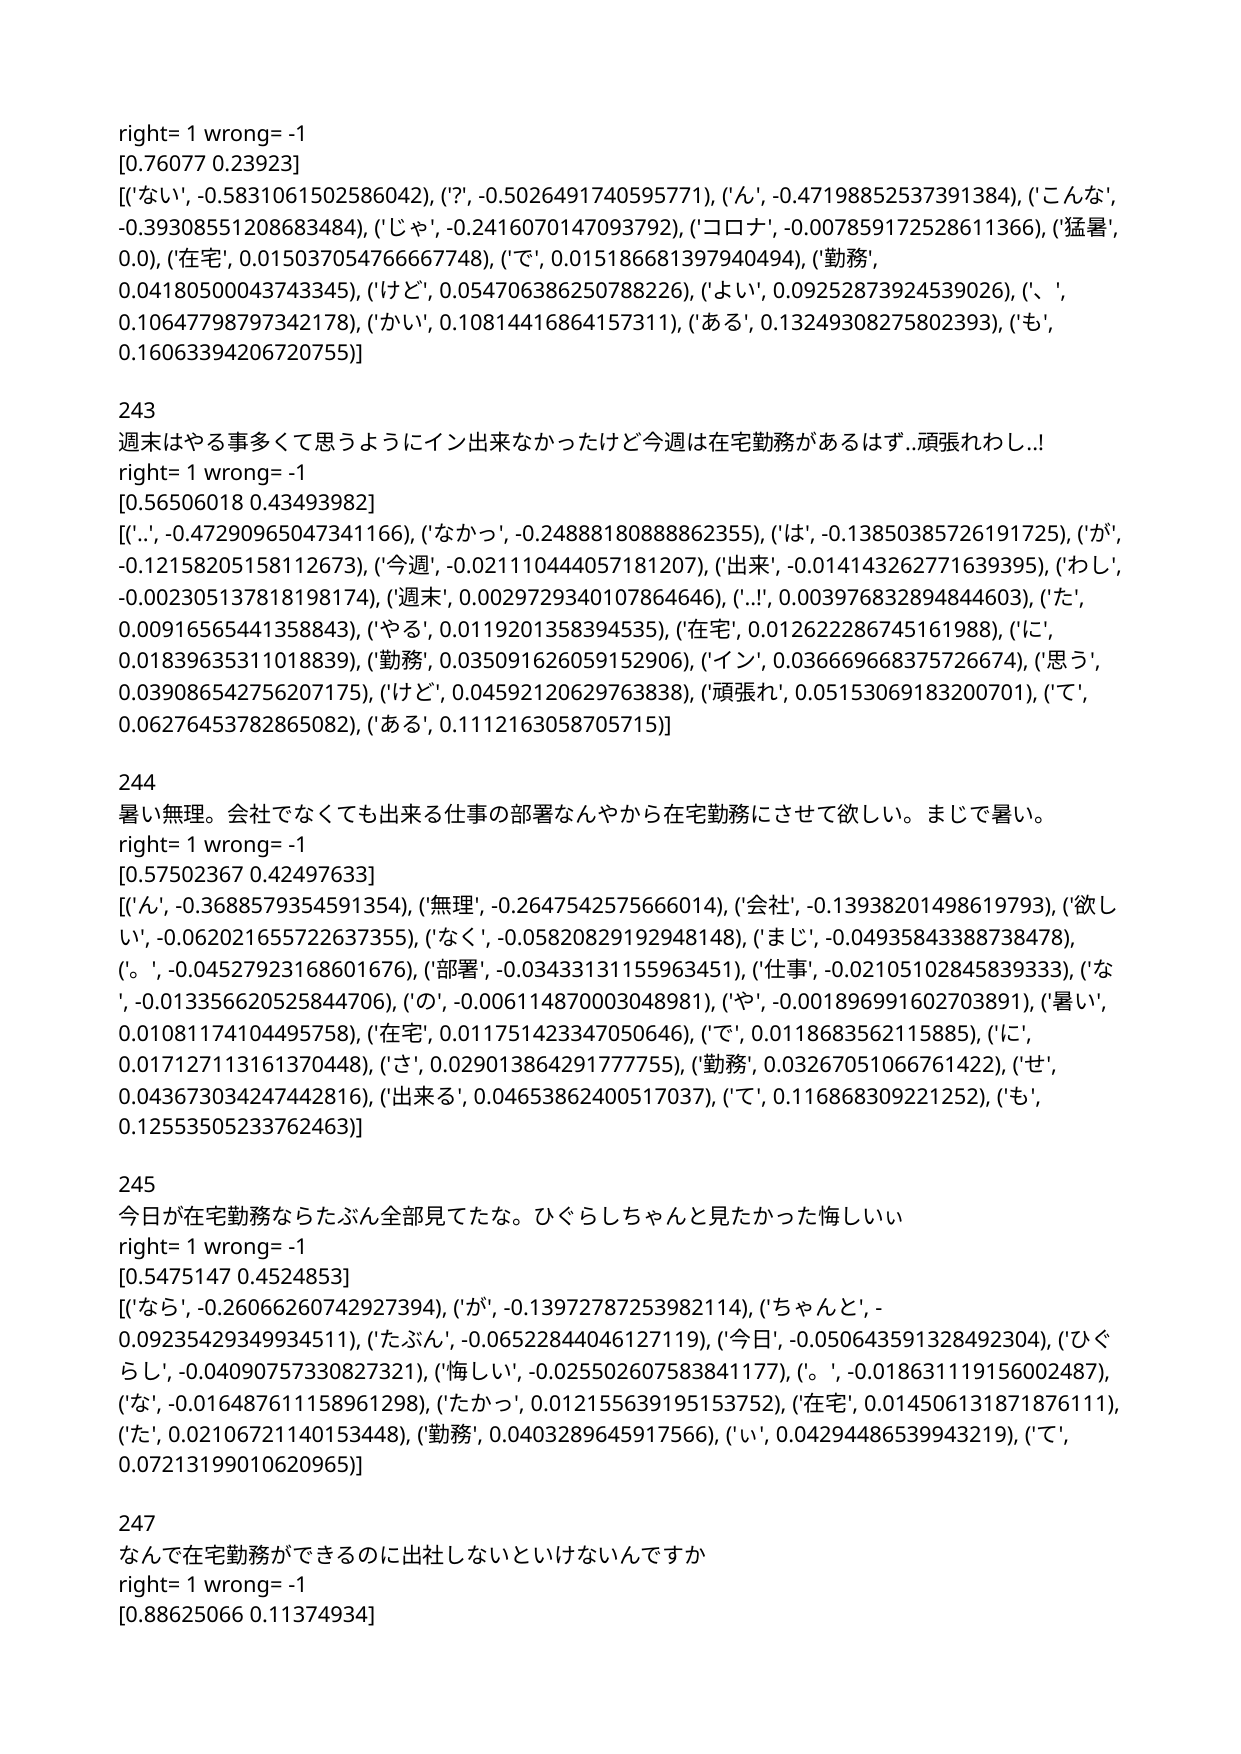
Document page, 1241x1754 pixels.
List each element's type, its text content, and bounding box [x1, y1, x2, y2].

text [('ない', -0.5831061502586042), ('?', -0.5026491740595771), ('ん', -0.47198852537391384), ('こんな', -0.39308551208683484), ('じゃ', -0.2416070147093792), ('コロナ', -0.007859172528611366), ('猛暑', 0.0), ('在宅', 0.015037054766667748), ('で', 0.015186681397940494), ('勤務', 0.04180500043743345), ('けど', 0.054706386250788226), ('よい', 0.09252873924539026), ('、', 0.10647798797342178), ('かい', 0.10814416864157311), ('ある', 0.13249308275802393), ('も', 0.16063394206720755)] [118, 178, 1122, 366]
text right= 1 wrong= -1 [118, 829, 1122, 859]
text [0.76077 0.23923] [118, 148, 1122, 178]
text [0.5475147 0.4524853] [118, 1261, 1122, 1290]
text [('ん', -0.3688579354591354), ('無理', -0.2647542575666014), ('会社', -0.13938201498619793), ('欲しい', -0.062021655722637355), ('なく', -0.05820829192948148), ('まじ', -0.04935843388738478), ('。', -0.04527923168601676), ('部署', -0.03433131155963451), ('仕事', -0.02105102845839333), ('な', -0.013356620525844706), ('の', -0.006114870003048981), ('や', -0.001896991602703891), ('暑い', 0.01081174104495758), ('在宅', 0.011751423347050646), ('で', 0.0118683562115885), ('に', 0.017127113161370448), ('さ', 0.029013864291777755), ('勤務', 0.03267051066761422), ('せ', 0.043673034247442816), ('出来る', 0.04653862400517037), ('て', 0.116868309221252), ('も', 0.12553505233762463)] [118, 888, 1122, 1141]
text 244 [118, 767, 1122, 797]
text right= 1 wrong= -1 [118, 118, 1122, 148]
text [0.88625066 0.11374934] [118, 1599, 1122, 1629]
text right= 1 wrong= -1 [118, 457, 1122, 486]
text 245 [118, 1169, 1122, 1199]
text [0.57502367 0.42497633] [118, 859, 1122, 888]
text right= 1 wrong= -1 [118, 1569, 1122, 1599]
text [('..', -0.47290965047341166), ('なかっ', -0.24888180888862355), ('は', -0.13850385726191725), ('が', -0.12158205158112673), ('今週', -0.021110444057181207), ('出来', -0.014143262771639395), ('わし', -0.002305137818198174), ('週末', 0.0029729340107864646), ('..!', 0.003976832894844603), ('た', 0.00916565441358843), ('やる', 0.0119201358394535), ('在宅', 0.012622286745161988), ('に', 0.01839635311018839), ('勤務', 0.035091626059152906), ('イン', 0.036669668375726674), ('思う', 0.039086542756207175), ('けど', 0.04592120629763838), ('頑張れ', 0.05153069183200701), ('て', 0.06276453782865082), ('ある', 0.1112163058705715)] [118, 516, 1122, 739]
text 暑い無理。会社でなくても出来る仕事の部署なんやから在宅勤務にさせて欲しい。まじで暑い。 [118, 797, 1122, 829]
text 247 [118, 1508, 1122, 1538]
text なんで在宅勤務ができるのに出社しないといけないんですか [118, 1538, 1122, 1569]
text 週末はやる事多くて思うようにイン出来なかったけど今週は在宅勤務があるはず..頑張れわし..! [118, 425, 1122, 457]
text right= 1 wrong= -1 [118, 1231, 1122, 1261]
text 今日が在宅勤務ならたぶん全部見てたな。ひぐらしちゃんと見たかった悔しいぃ [118, 1199, 1122, 1231]
text [('なら', -0.26066260742927394), ('が', -0.13972787253982114), ('ちゃんと', -0.09235429349934511), ('たぶん', -0.06522844046127119), ('今日', -0.050643591328492304), ('ひぐらし', -0.04090757330827321), ('悔しい', -0.025502607583841177), ('。', -0.018631119156002487), ('な', -0.016487611158961298), ('たかっ', 0.012155639195153752), ('在宅', 0.014506131871876111), ('た', 0.02106721140153448), ('勤務', 0.0403289645917566), ('ぃ', 0.04294486539943219), ('て', 0.07213199010620965)] [118, 1290, 1122, 1479]
text 243 [118, 395, 1122, 425]
text [0.56506018 0.43493982] [118, 486, 1122, 516]
